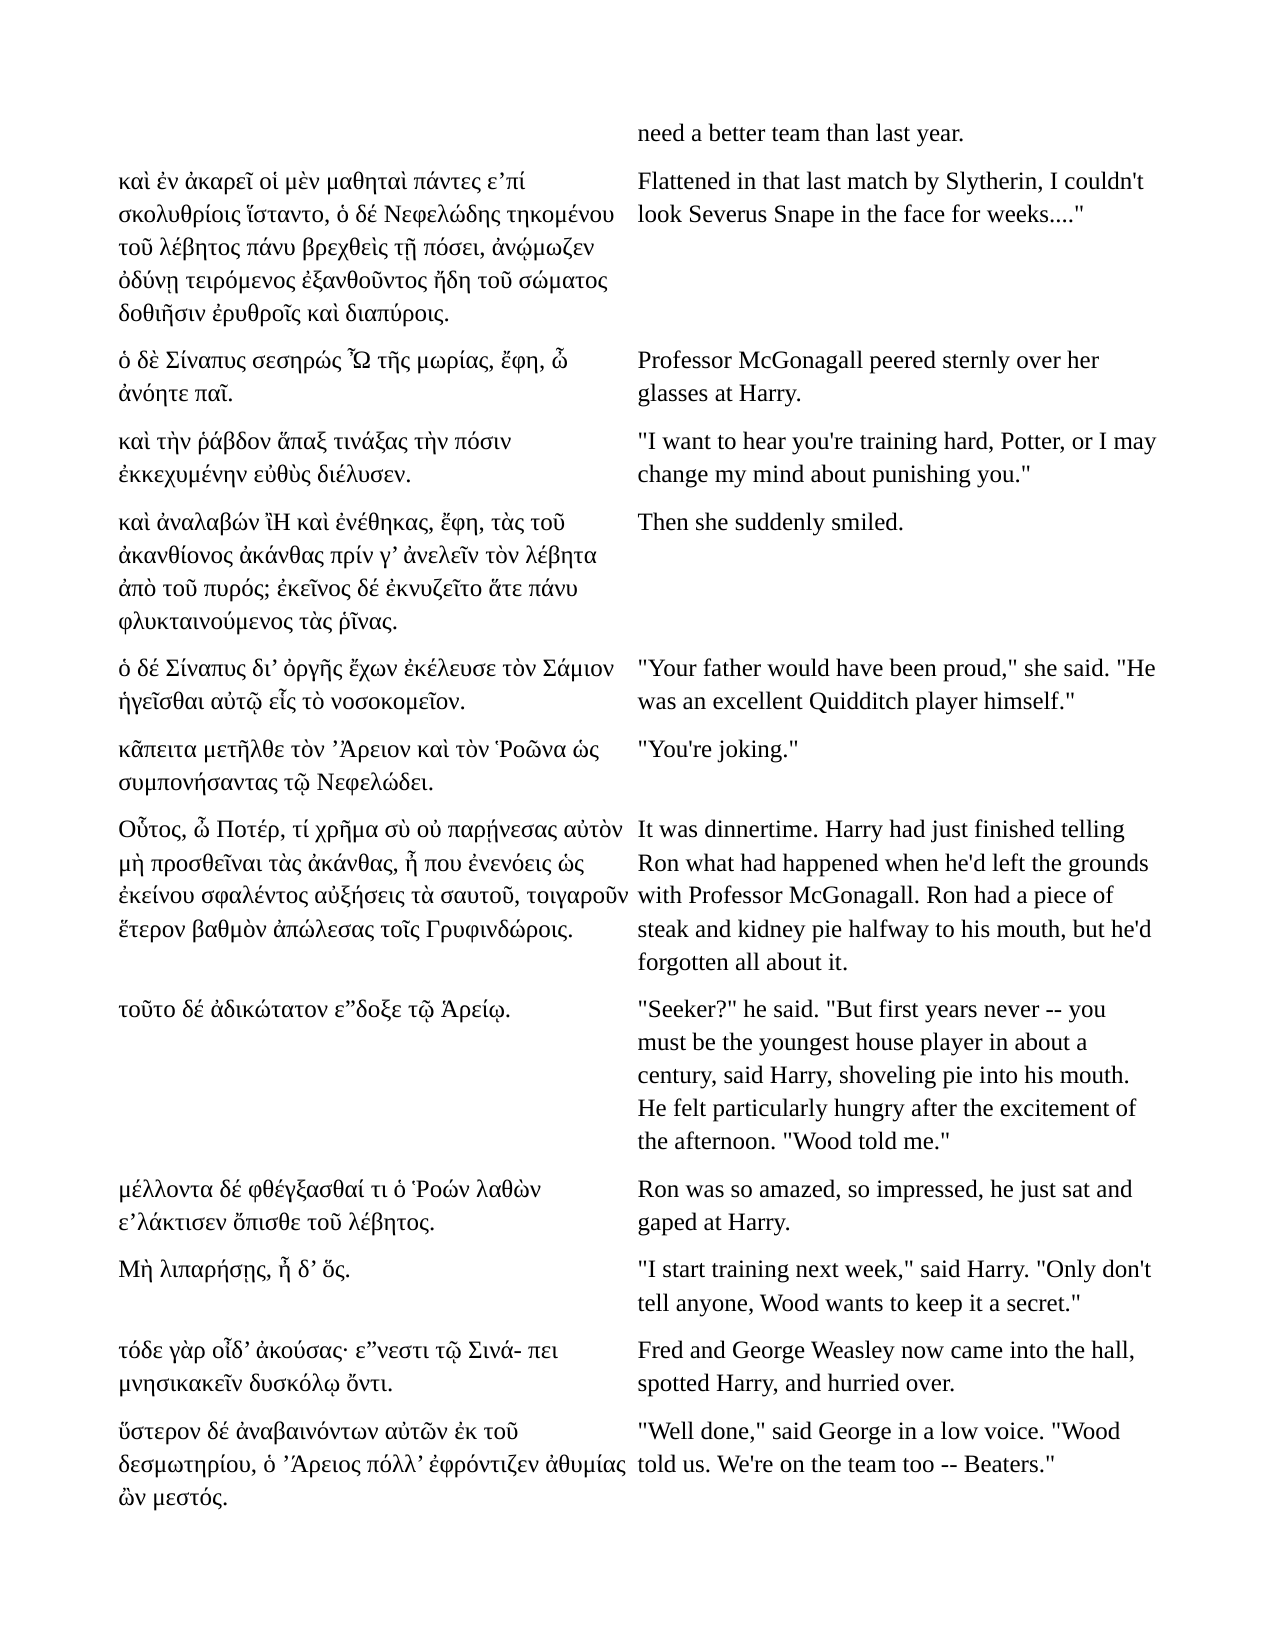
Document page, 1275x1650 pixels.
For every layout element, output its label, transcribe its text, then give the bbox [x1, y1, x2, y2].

table_cell καὶ τὴν ῥάβδον ἅπαξ τινάξας τὴν πόσιν ἐκκεχυμένην εὐθὺς διέλυσεν. [118, 426, 637, 507]
table_cell "Well done," said George in a low voice. "Wood told us. We're on the team too -- Beaters." [638, 1416, 1157, 1529]
table_cell τοῦτο δέ ἀδικώτατον ε”δοξε τῷ Ἁρείῳ. [118, 994, 637, 1174]
table_cell ὁ δέ Σίναπυς δι’ ὀργῆς ἔχων ἐκέλευσε τὸν Σάμιον ἡγεῖσθαι αὐτῷ εἷς τὸ νοσοκομεῖον. [118, 653, 637, 734]
table_cell "Seeker?" he said. "But first years never -- you must be the youngest house player in about a century, said Harry, shoveling pie into his mouth. He felt particularly hungry after the excitement of the afternoon. "Wood told me." [638, 994, 1157, 1174]
table_cell μέλλοντα δέ φθέγξασθαί τι ὁ Ῥοών λαθὼν ε’λάκτισεν ὄπισθε τοῦ λέβητος. [118, 1174, 637, 1254]
table_cell Ron was so amazed, so impressed, he just sat and gaped at Harry. [638, 1174, 1157, 1254]
table_cell "Your father would have been proud," she said. "He was an excellent Quidditch player himself." [638, 653, 1157, 734]
table_cell Professor McGonagall peered sternly over her glasses at Harry. [638, 345, 1157, 426]
table_cell ὁ δὲ Σίναπυς σεσηρώς Ὦ τῆς μωρίας, ἔφη, ὦ ἀνόητε παῖ. [118, 345, 637, 426]
table_cell "I want to hear you're training hard, Potter, or I may change my mind about punishing you." [638, 426, 1157, 507]
table_cell "I start training next week," said Harry. "Only don't tell anyone, Wood wants to keep it a secret." [638, 1255, 1157, 1335]
table_cell καὶ ἐν ἀκαρεῖ οἱ μὲν μαθηταὶ πάντες ε’πί σκολυθρίοις ἵσταντο, ὁ δέ Νεφελώδης τηκομένου τοῦ λέβητος πάνυ βρεχθεὶς τῇ πόσει, ἀνῴμωζεν ὀδύνῃ τειρόμενος ἐξανθοῦντος ἤδη τοῦ σώματος δοθιῆσιν ἐρυθροῖς καὶ διαπύροις. [118, 166, 637, 345]
table_cell It was dinnertime. Harry had just finished telling Ron what had happened when he'd left the grounds with Professor McGonagall. Ron had a piece of steak and kidney pie halfway to his mouth, but he'd forgotten all about it. [638, 815, 1157, 994]
table_cell Fred and George Weasley now came into the hall, spotted Harry, and hurried over. [638, 1335, 1157, 1416]
table_cell "You're joking." [638, 734, 1157, 814]
table_cell Μὴ λιπαρήσῃς, ἦ δ’ ὅς. [118, 1255, 637, 1335]
table_cell need a better team than last year. [638, 118, 1157, 166]
table_cell ὕστερον δέ ἀναβαινόντων αὐτῶν ἐκ τοῦ δεσμωτηρίου, ὁ ’Άρειος πόλλ’ ἐφρόντιζεν ἀθυμίας ὢν μεστός. [118, 1416, 637, 1529]
table_cell Flattened in that last match by Slytherin, I couldn't look Severus Snape in the face for weeks...." [638, 166, 1157, 345]
table_cell [118, 118, 637, 166]
table_cell τόδε γὰρ οἶδ’ ἀκούσας· ε”νεστι τῷ Σινά- πει μνησικακεῖν δυσκόλῳ ὄντι. [118, 1335, 637, 1416]
table_cell κᾶπειτα μετῆλθε τὸν ’Ἀρειον καὶ τὸν Ῥοῶνα ὡς συμπονήσαντας τῷ Νεφελώδει. [118, 734, 637, 814]
table_cell Οὗτος, ὦ Ποτέρ, τί χρῆμα σὺ οὐ παρῄνεσας αὐτὸν μὴ προσθεῖναι τὰς ἀκάνθας, ἦ που ἐνενόεις ὡς ἐκείνου σφαλέντος αὐξήσεις τὰ σαυτοῦ, τοιγαροῦν ἕτερον βαθμὸν ἀπώλεσας τοῖς Γρυφινδώροις. [118, 815, 637, 994]
table_cell καὶ ἀναλαβών ἲΗ καὶ ἐνέθηκας, ἔφη, τὰς τοῦ ἀκανθίονος ἀκάνθας πρίν γ’ ἀνελεῖν τὸν λέβητα ἀπὸ τοῦ πυρός; ἐκεῖνος δέ ἐκνυζεῖτο ἅτε πάνυ φλυκταινούμενος τὰς ῥῖνας. [118, 507, 637, 653]
table_cell Then she suddenly smiled. [638, 507, 1157, 653]
